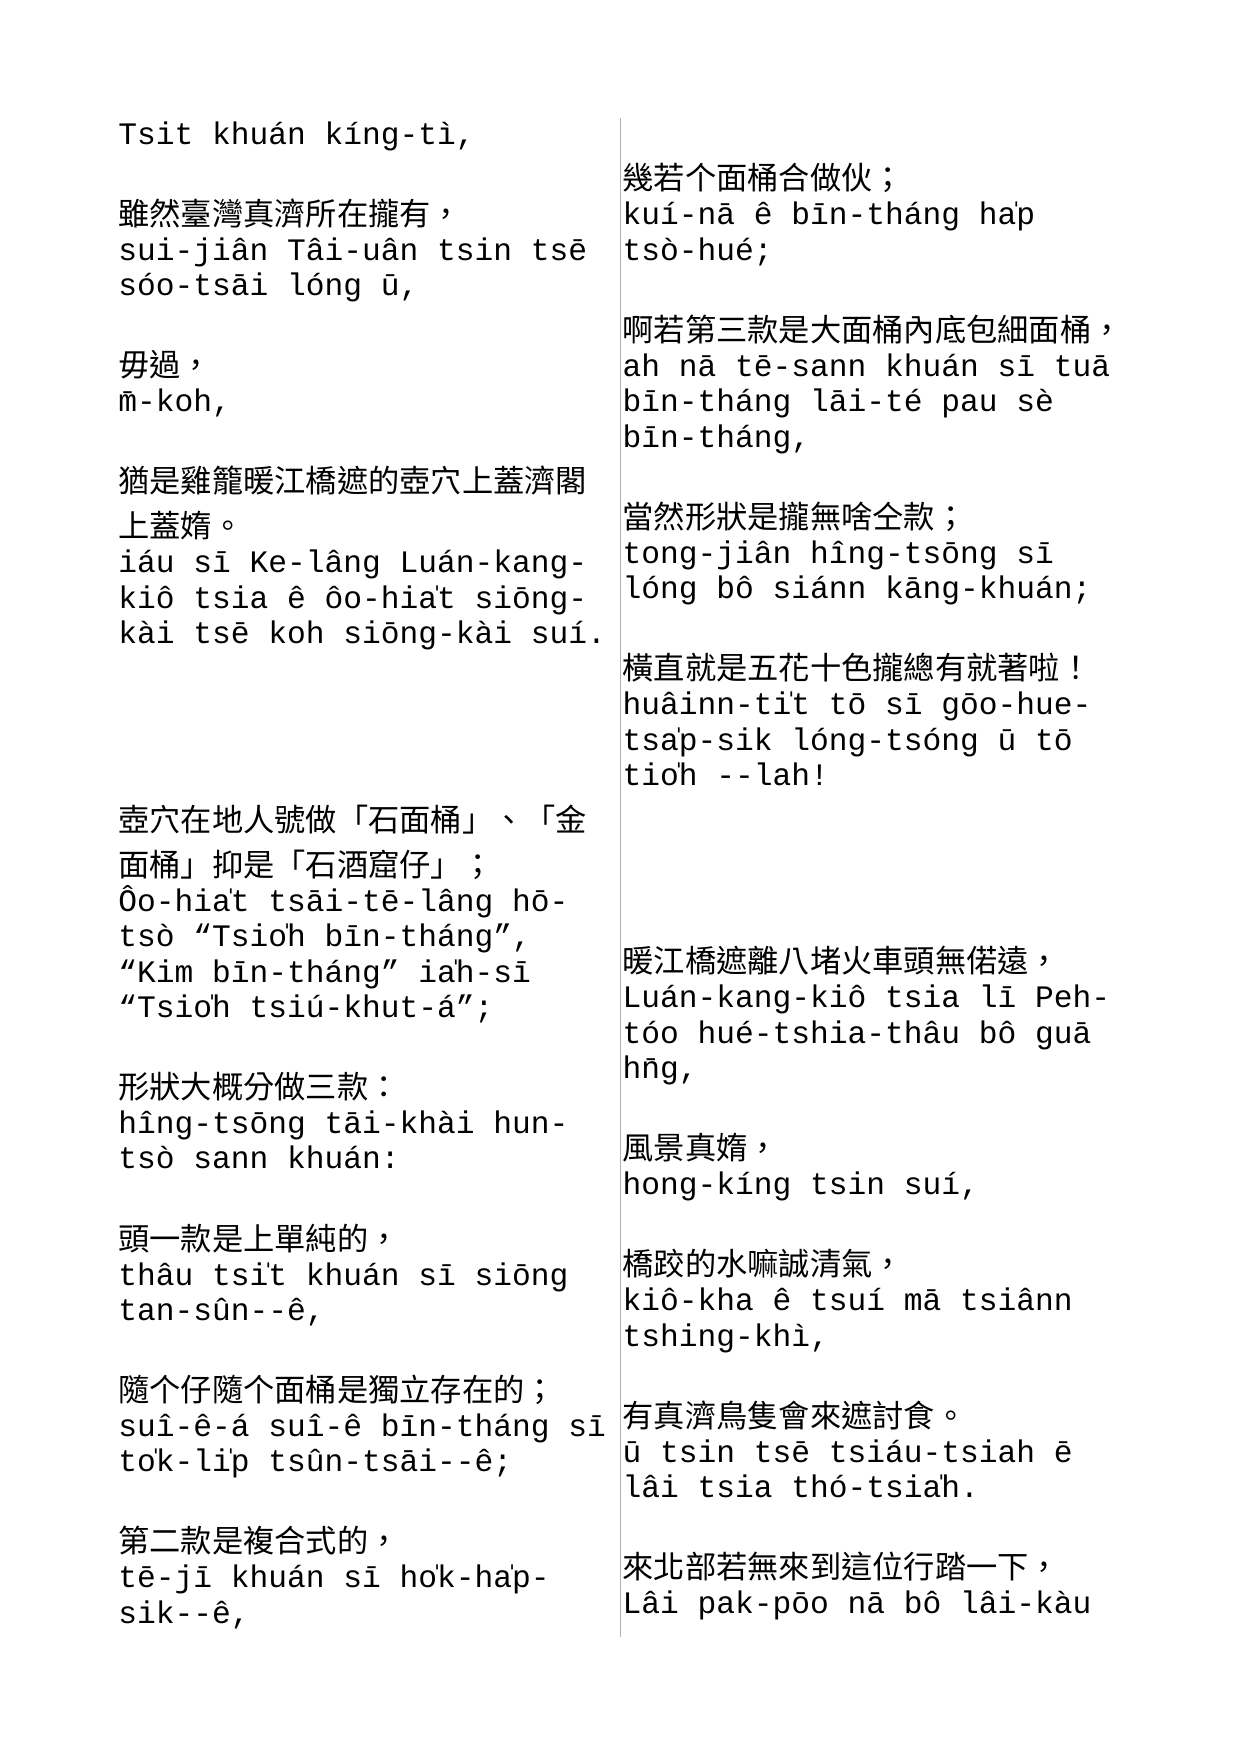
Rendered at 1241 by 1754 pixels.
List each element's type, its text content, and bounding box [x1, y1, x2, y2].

text Tsit khuán kíng-tì, [118, 118, 618, 153]
text m̄-koh, [118, 386, 618, 421]
text 頭一款是上單純的， [118, 1214, 618, 1259]
text iáu sī Ke-lâng Luán-kang-kiô tsia ê ôo-hia̍t siōng-kài tsē koh siōng-kài suí. [118, 547, 618, 653]
text 幾若个面桶合做伙； [622, 153, 1122, 199]
text huâinn-ti̍t tō sī gōo-hue-tsa̍p-sik lóng-tsóng ū tō tio̍h --lah! [622, 688, 1122, 795]
text sui-jiân Tâi-uân tsin tsē sóo-tsāi lóng ū, [118, 234, 618, 305]
text 暖江橋遮離八堵火車頭無偌遠， [622, 936, 1122, 982]
text 雖然臺灣真濟所在攏有， [118, 189, 618, 234]
text 有真濟鳥隻會來遮討食。 [622, 1391, 1122, 1436]
text 來北部若無來到這位行踏一下， [622, 1542, 1122, 1587]
text suî-ê-á suî-ê bīn-tháng sī to̍k-li̍p tsûn-tsāi--ê; [118, 1410, 618, 1481]
text kuí-nā ê bīn-tháng ha̍p tsò-hué; [622, 199, 1122, 269]
text 橫直就是五花十色攏總有就著啦！ [622, 643, 1122, 688]
text hîng-tsōng tāi-khài hun-tsò sann khuán: [118, 1107, 618, 1178]
text 啊若第三款是大面桶內底包細面桶， [622, 305, 1122, 350]
text tong-jiân hîng-tsōng sī lóng bô siánn kāng-khuán; [622, 537, 1122, 608]
text 毋過， [118, 340, 618, 386]
text tē-jī khuán sī ho̍k-ha̍p-sik--ê, [118, 1562, 618, 1633]
text 隨个仔隨个面桶是獨立存在的； [118, 1365, 618, 1410]
text thâu tsi̍t khuán sī siōng tan-sûn--ê, [118, 1259, 618, 1330]
text Ôo-hia̍t tsāi-tē-lâng hō-tsò “Tsio̍h bīn-tháng”, “Kim bīn-tháng” ia̍h-sī “Tsio̍h tsiú-khut-á”; [118, 885, 618, 1027]
text 當然形狀是攏無啥仝款； [622, 492, 1122, 537]
text ah nā tē-sann khuán sī tuā bīn-tháng lāi-té pau sè bīn-tháng, [622, 350, 1122, 456]
text 壺穴在地人號做「石面桶」、「金面桶」抑是「石酒窟仔」； [118, 795, 618, 885]
text hong-kíng tsin suí, [622, 1168, 1122, 1204]
text 橋跤的水嘛誠清氣， [622, 1239, 1122, 1284]
text Lâi pak-pōo nā bô lâi-kàu [622, 1587, 1122, 1623]
text Luán-kang-kiô tsia lī Peh-tóo hué-tshia-thâu bô guā hn̄g, [622, 982, 1122, 1088]
text 猶是雞籠暖江橋遮的壺穴上蓋濟閣上蓋媠。 [118, 456, 618, 547]
text ū tsin tsē tsiáu-tsiah ē lâi tsia thó-tsia̍h. [622, 1436, 1122, 1507]
text 第二款是複合式的， [118, 1517, 618, 1562]
text 形狀大概分做三款： [118, 1062, 618, 1107]
text kiô-kha ê tsuí mā tsiânn tshing-khì, [622, 1284, 1122, 1355]
text 風景真媠， [622, 1123, 1122, 1168]
